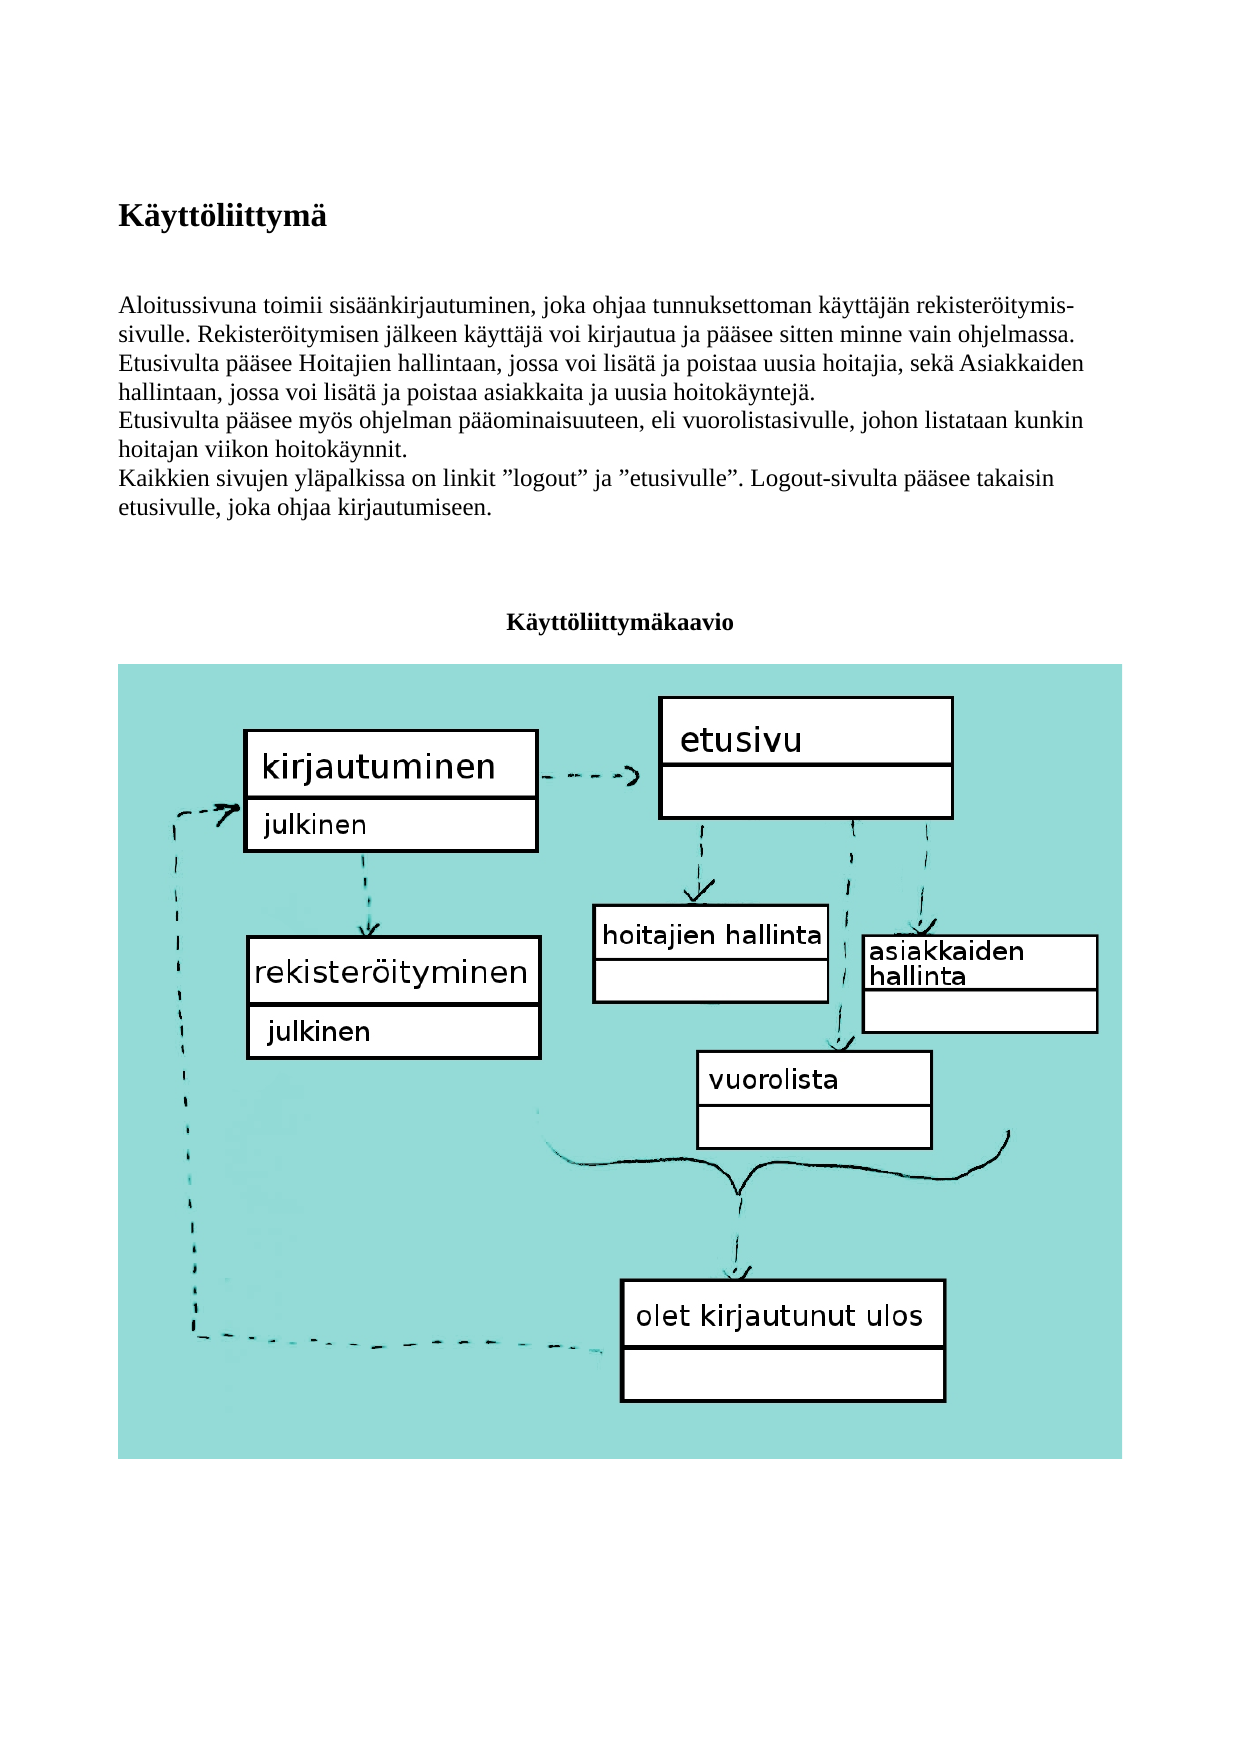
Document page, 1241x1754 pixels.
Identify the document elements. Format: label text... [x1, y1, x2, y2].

text Etusivulta pääsee myös ohjelman pääominaisuuteen, eli vuorolistasivulle, johon listataan kunkin hoitajan viikon hoitokäynnit. [118, 406, 1122, 463]
text Kaikkien sivujen yläpalkissa on linkit ”logout” ja ”etusivulle”. Logout-sivulta pääsee takaisin etusivulle, joka ohjaa kirjautumiseen. [118, 463, 1122, 521]
text Käyttöliittymäkaavio [118, 607, 1122, 636]
text Käyttöliittymä [118, 195, 1122, 233]
text Aloitussivuna toimii sisäänkirjautuminen, joka ohjaa tunnuksettoman käyttäjän rekisteröitymis-sivulle. Rekisteröitymisen jälkeen käyttäjä voi kirjautua ja pääsee sitten minne vain ohjelmassa. [118, 291, 1122, 348]
text Etusivulta pääsee Hoitajien hallintaan, jossa voi lisätä ja poistaa uusia hoitajia, sekä Asiakkaiden hallintaan, jossa voi lisätä ja poistaa asiakkaita ja uusia hoitokäyntejä. [118, 348, 1122, 406]
picture [118, 664, 1123, 1459]
